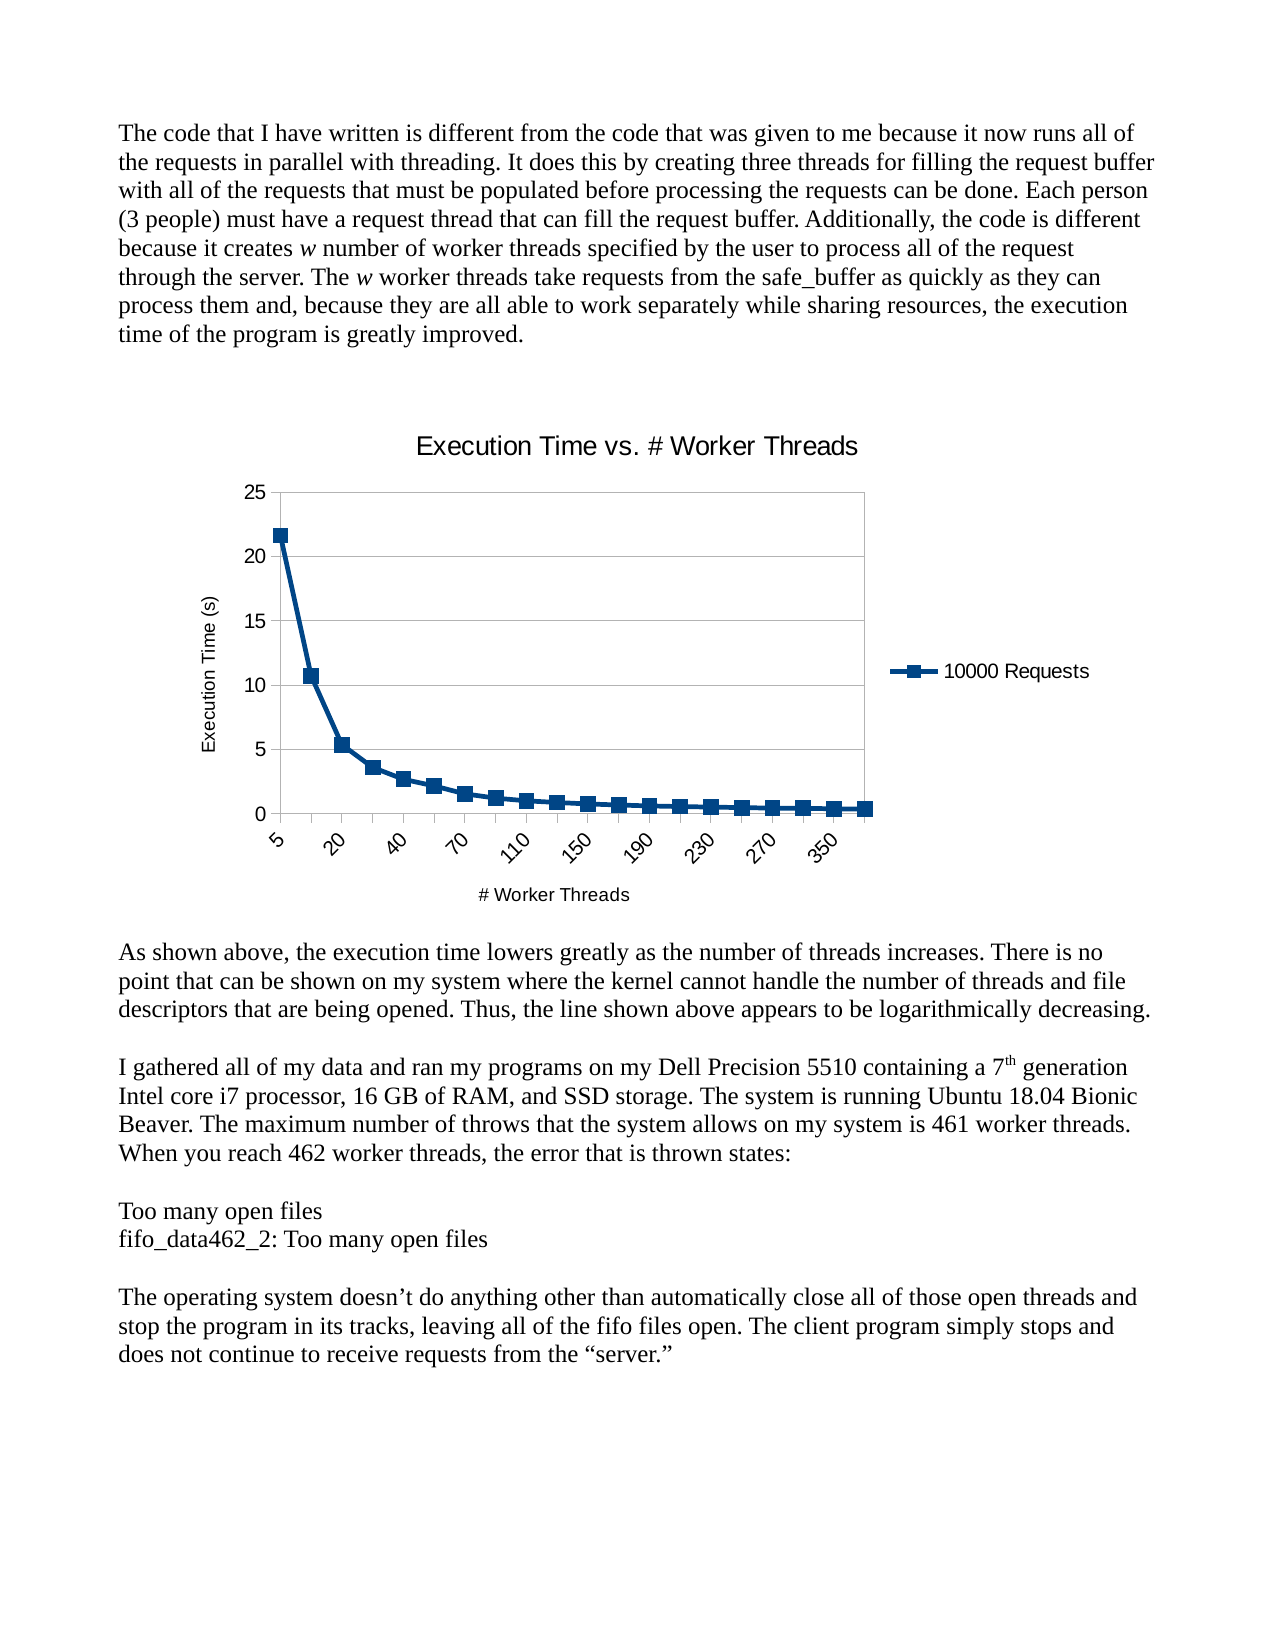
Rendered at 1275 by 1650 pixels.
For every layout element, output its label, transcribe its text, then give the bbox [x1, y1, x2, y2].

text Too many open files [118, 1196, 1157, 1224]
text The operating system doesn’t do anything other than automatically close all of those open threads and stop the program in its tracks, leaving all of the fifo files open. The client program simply stops and does not continue to receive requests from the “server.” [118, 1282, 1157, 1368]
text The code that I have written is different from the code that was given to me because it now runs all of the requests in parallel with threading. It does this by creating three threads for filling the request buffer with all of the requests that must be populated before processing the requests can be done. Each person (3 people) must have a request thread that can fill the request buffer. Additionally, the code is different because it creates w number of worker threads specified by the user to process all of the request through the server. The w worker threads take requests from the safe_buffer as quickly as they can process them and, because they are all able to work separately while sharing resources, the execution time of the program is greatly improved. [118, 118, 1157, 348]
text I gathered all of my data and ran my programs on my Dell Precision 5510 containing a 7th generation Intel core i7 processor, 16 GB of RAM, and SSD storage. The system is running Ubuntu 18.04 Bionic Beaver. The maximum number of throws that the system allows on my system is 461 worker threads. When you reach 462 worker threads, the error that is thrown states: [118, 1052, 1157, 1167]
text fifo_data462_2: Too many open files [118, 1224, 1157, 1253]
text As shown above, the execution time lowers greatly as the number of threads increases. There is no point that can be shown on my system where the kernel cannot handle the number of threads and file descriptors that are being opened. Thus, the line shown above appears to be logarithmically decreasing. [118, 406, 1157, 1023]
